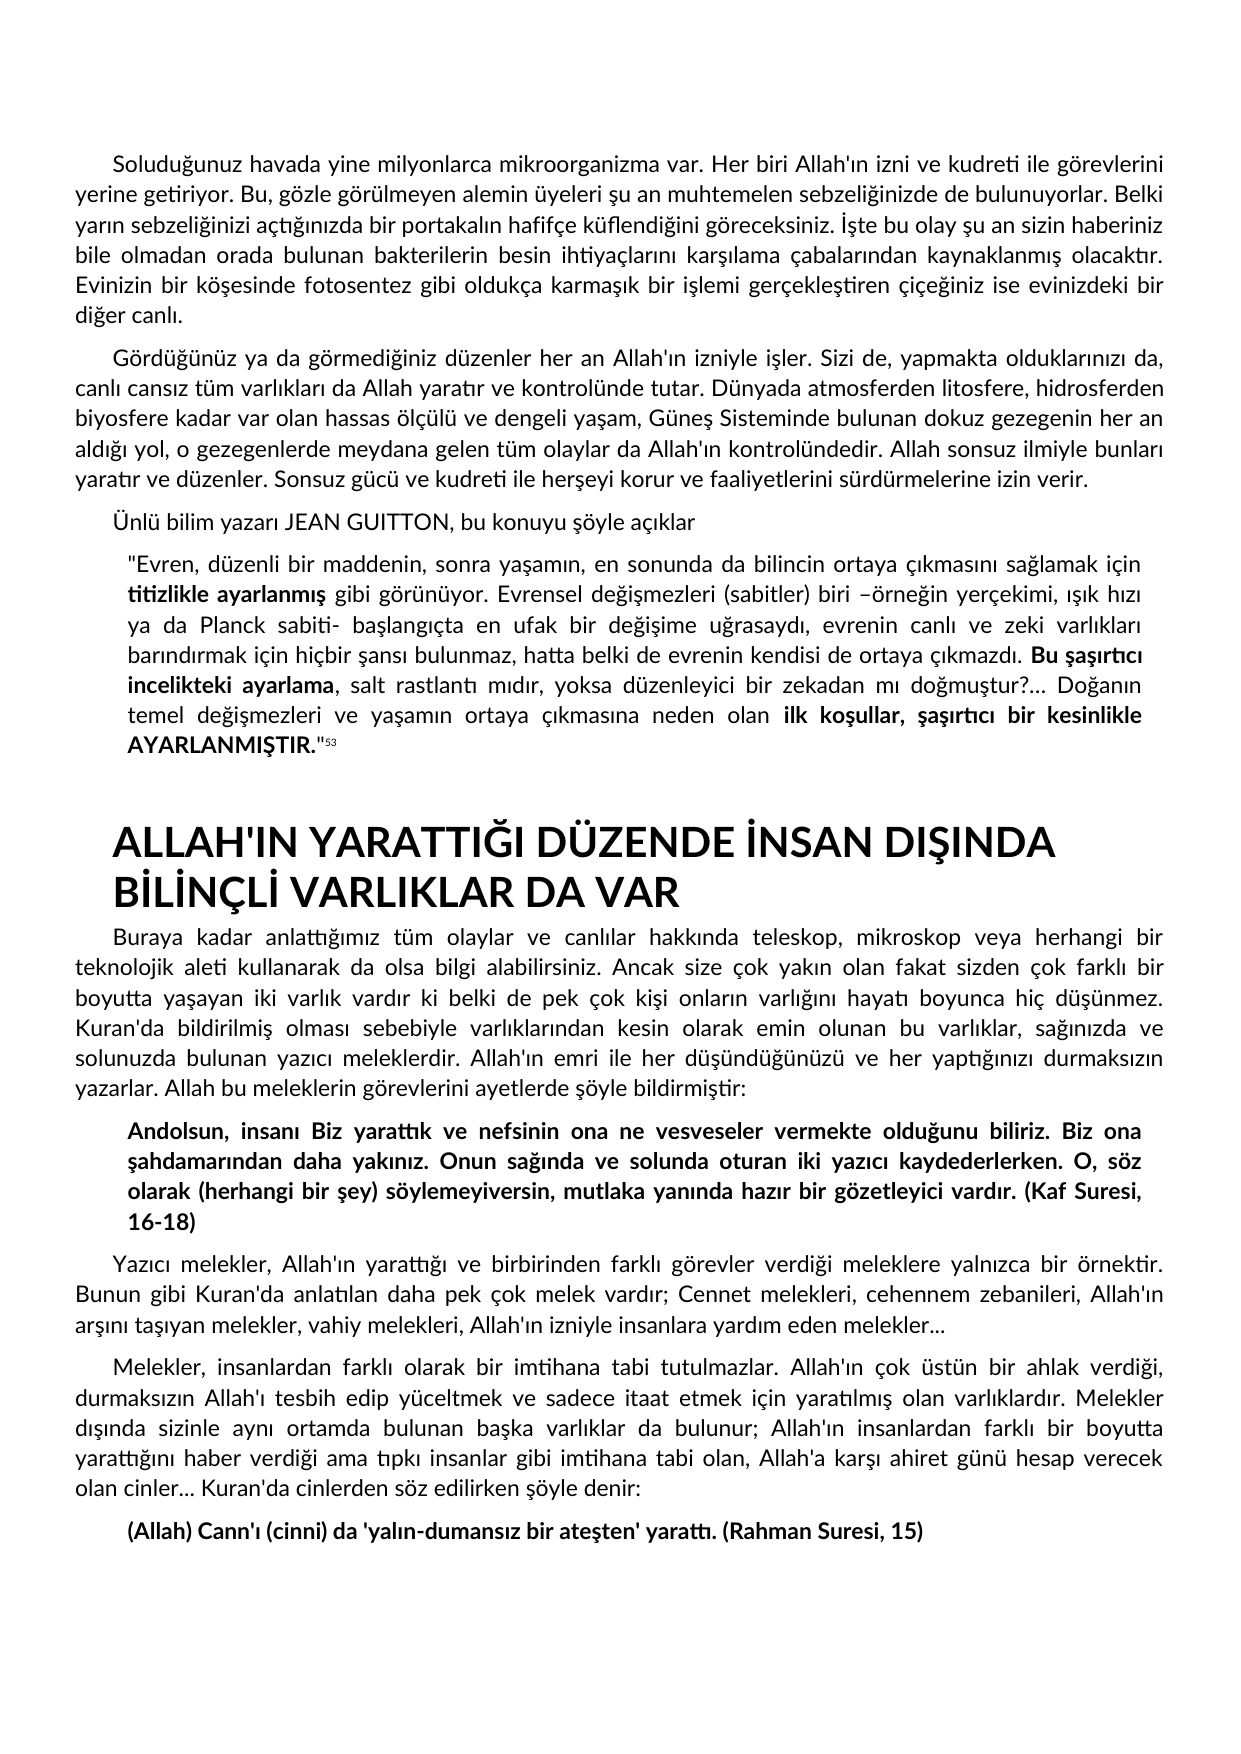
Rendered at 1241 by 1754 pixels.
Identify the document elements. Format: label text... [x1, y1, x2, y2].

text Gördüğünüz ya da görmediğiniz düzenler her an Allah'ın izniyle işler. Sizi de, yapmakta olduklarınızı da, canlı cansız tüm varlıkları da Allah yaratır ve kontrolünde tutar. Dünyada atmosferden litosfere, hidrosferden biyosfere kadar var olan hassas ölçülü ve dengeli yaşam, Güneş Sisteminde bulunan dokuz gezegenin her an aldığı yol, o gezegenlerde meydana gelen tüm olaylar da Allah'ın kontrolündedir. Allah sonsuz ilmiyle bunları yaratır ve düzenler. Sonsuz gücü ve kudreti ile herşeyi korur ve faaliyetlerini sürdürmelerine izin verir. [75, 344, 1165, 492]
text Soluduğunuz havada yine milyonlarca mikroorganizma var. Her biri Allah'ın izni ve kudreti ile görevlerini yerine getiriyor. Bu, gözle görülmeyen alemin üyeleri şu an muhtemelen sebzeliğinizde de bulunuyorlar. Belki yarın sebzeliğinizi açtığınızda bir portakalın hafifçe küflendiğini göreceksiniz. İşte bu olay şu an sizin haberiniz bile olmadan orada bulunan bakterilerin besin ihtiyaçlarını karşılama çabalarından kaynaklanmış olacaktır. Evinizin bir köşesinde fotosentez gibi oldukça karmaşık bir işlemi gerçekleştiren çiçeğiniz ise evinizdeki bir diğer canlı. [75, 150, 1165, 328]
text Ünlü bilim yazarı JEAN GUITTON, bu konuyu şöyle açıklar [75, 507, 1165, 535]
text "Evren, düzenli bir maddenin, sonra yaşamın, en sonunda da bilincin ortaya çıkmasını sağlamak için titizlikle ayarlanmış gibi görünüyor. Evrensel değişmezleri (sabitler) biri –örneğin yerçekimi, ışık hızı ya da Planck sabiti- başlangıçta en ufak bir değişime uğrasaydı, evrenin canlı ve zeki varlıkları barındırmak için hiçbir şansı bulunmaz, hatta belki de evrenin kendisi de ortaya çıkmazdı. Bu şaşırtıcı incelikteki ayarlama, salt rastlantı mıdır, yoksa düzenleyici bir zekadan mı doğmuştur?… Doğanın temel değişmezleri ve yaşamın ortaya çıkmasına neden olan ilk koşullar, şaşırtıcı bir kesinlikle AYARLANMIŞTIR."53 [127, 550, 1143, 759]
subtitle ALLAH'IN YARATTIĞI DÜZENDE İNSAN DIŞINDA BİLİNÇLİ VARLIKLAR DA VAR [112, 817, 1165, 917]
text Yazıcı melekler, Allah'ın yarattığı ve birbirinden farklı görevler verdiği meleklere yalnızca bir örnektir. Bunun gibi Kuran'da anlatılan daha pek çok melek vardır; Cennet melekleri, cehennem zebanileri, Allah'ın arşını taşıyan melekler, vahiy melekleri, Allah'ın izniyle insanlara yardım eden melekler... [75, 1250, 1165, 1338]
text Buraya kadar anlattığımız tüm olaylar ve canlılar hakkında teleskop, mikroskop veya herhangi bir teknolojik aleti kullanarak da olsa bilgi alabilirsiniz. Ancak size çok yakın olan fakat sizden çok farklı bir boyutta yaşayan iki varlık vardır ki belki de pek çok kişi onların varlığını hayatı boyunca hiç düşünmez. Kuran'da bildirilmiş olması sebebiyle varlıklarından kesin olarak emin olunan bu varlıklar, sağınızda ve solunuzda bulunan yazıcı meleklerdir. Allah'ın emri ile her düşündüğünüzü ve her yaptığınızı durmaksızın yazarlar. Allah bu meleklerin görevlerini ayetlerde şöyle bildirmiştir: [75, 923, 1165, 1101]
text (Allah) Cann'ı (cinni) da 'yalın-dumansız bir ateşten' yarattı. (Rahman Suresi, 15) [127, 1517, 1143, 1544]
text Andolsun, insanı Biz yarattık ve nefsinin ona ne vesveseler vermekte olduğunu biliriz. Biz ona şahdamarından daha yakınız. Onun sağında ve solunda oturan iki yazıcı kaydederlerken. O, söz olarak (herhangi bir şey) söylemeyiversin, mutlaka yanında hazır bir gözetleyici vardır. (Kaf Suresi, 16-18) [127, 1117, 1143, 1235]
text Melekler, insanlardan farklı olarak bir imtihana tabi tutulmazlar. Allah'ın çok üstün bir ahlak verdiği, durmaksızın Allah'ı tesbih edip yüceltmek ve sadece itaat etmek için yaratılmış olan varlıklardır. Melekler dışında sizinle aynı ortamda bulunan başka varlıklar da bulunur; Allah'ın insanlardan farklı bir boyutta yarattığını haber verdiği ama tıpkı insanlar gibi imtihana tabi olan, Allah'a karşı ahiret günü hesap verecek olan cinler... Kuran'da cinlerden söz edilirken şöyle denir: [75, 1353, 1165, 1501]
